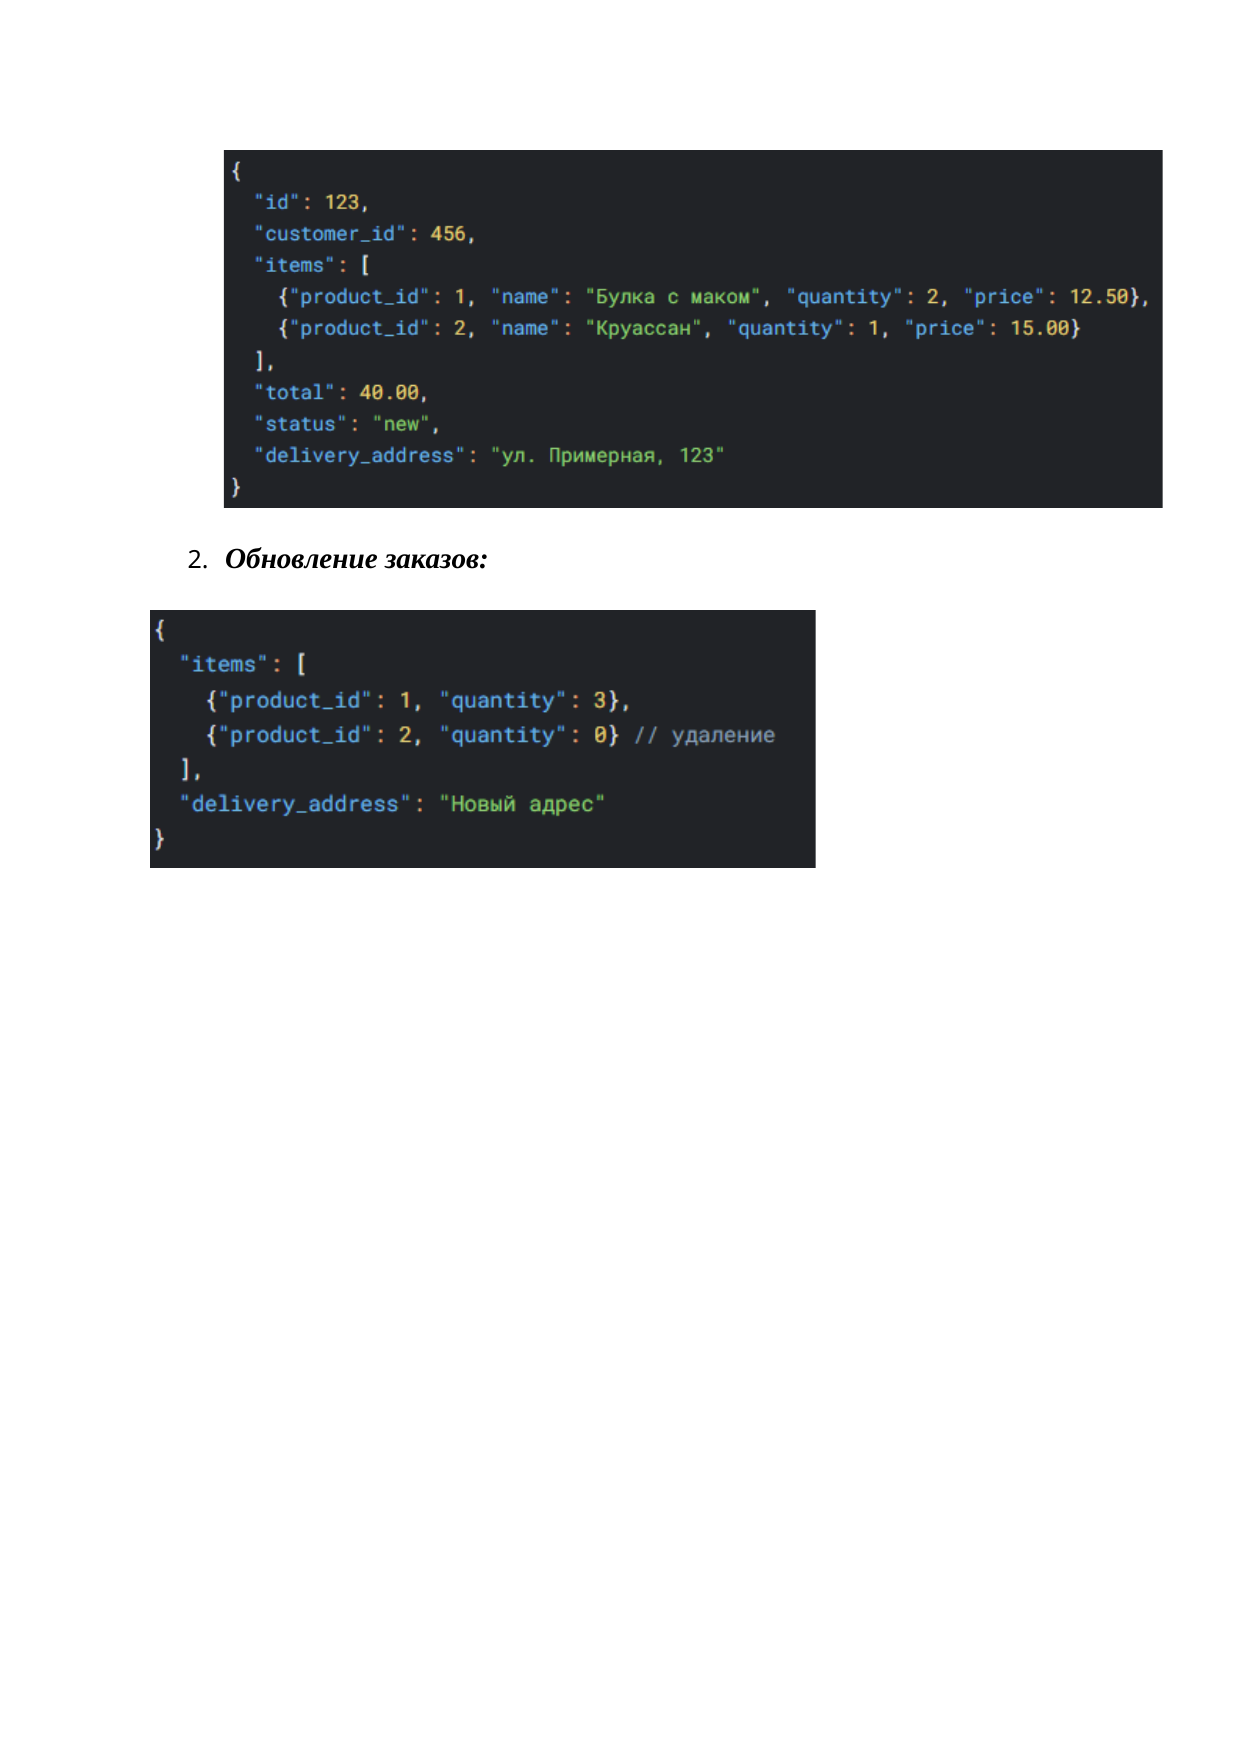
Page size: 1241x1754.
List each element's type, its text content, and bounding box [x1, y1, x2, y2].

list Обновление заказов: [187, 541, 1090, 576]
